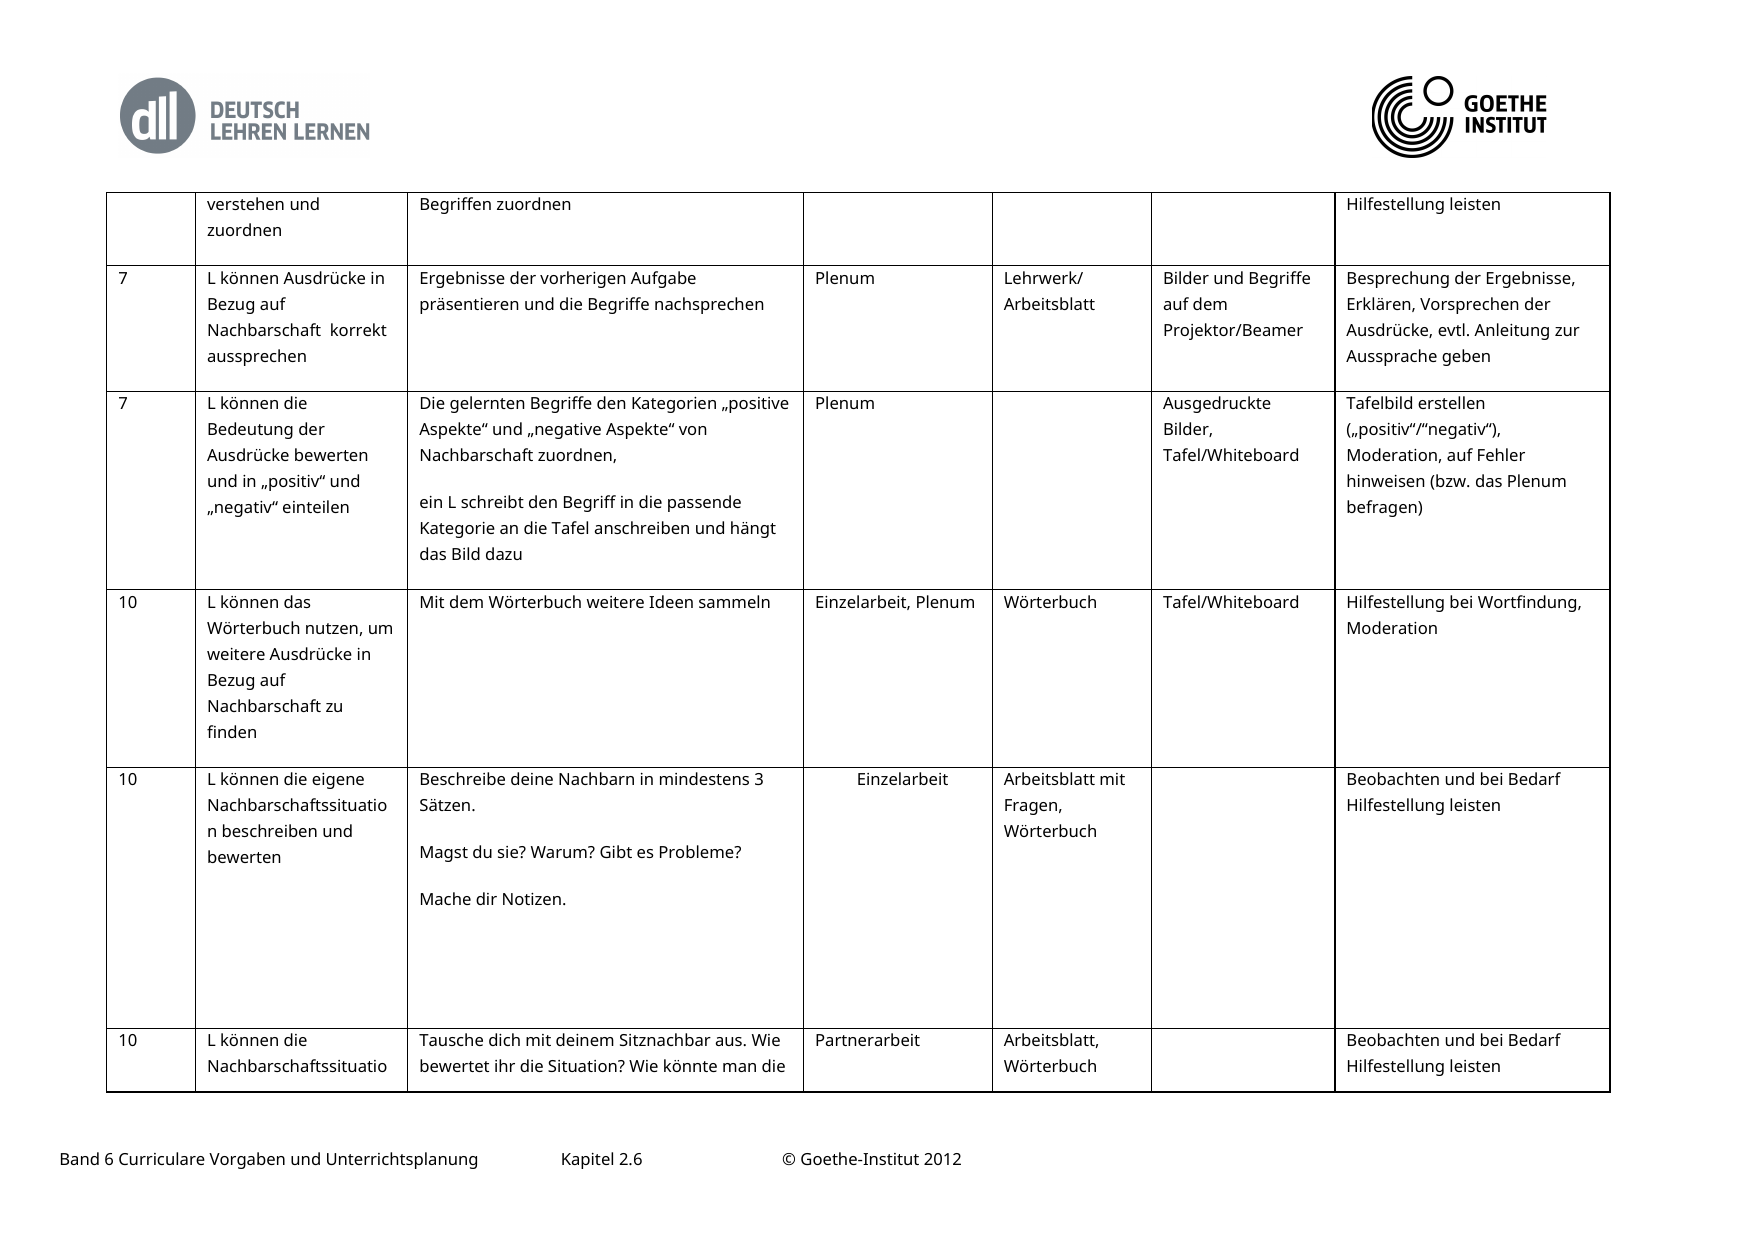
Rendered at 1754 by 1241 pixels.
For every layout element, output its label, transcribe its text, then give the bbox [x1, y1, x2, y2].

table_cell Ausgedruckte Bilder, Tafel/Whiteboard [1152, 392, 1334, 589]
table_cell Arbeitsblatt mit Fragen, Wörterbuch [993, 768, 1151, 1028]
table_cell [804, 193, 992, 265]
table_cell Tausche dich mit deinem Sitznachbar aus. Wie bewertet ihr die Situation? Wie könnte man die [408, 1029, 803, 1091]
table_cell L können Ausdrücke in Bezug auf Nachbarschaft korrekt aussprechen [196, 266, 407, 391]
table_cell Beobachten und bei Bedarf Hilfestellung leisten [1336, 768, 1609, 1028]
table_cell Lehrwerk/Arbeitsblatt [993, 266, 1151, 391]
picture [1372, 76, 1547, 158]
table_cell [1152, 193, 1334, 265]
table_cell [993, 392, 1151, 589]
table_cell 7 [107, 392, 195, 589]
table_cell Tafelbild erstellen („positiv“/“negativ“), Moderation, auf Fehler hinweisen (bzw. das Plenum befragen) [1336, 392, 1609, 589]
table_cell Einzelarbeit, Plenum [804, 590, 992, 767]
table_cell Einzelarbeit [804, 768, 992, 1028]
table_cell L können das Wörterbuch nutzen, um weitere Ausdrücke in Bezug auf Nachbarschaft zu finden [196, 590, 407, 767]
table_cell Hilfestellung bei Wortfindung, Moderation [1336, 590, 1609, 767]
table_cell 10 [107, 590, 195, 767]
table_cell 10 [107, 1029, 195, 1091]
table_cell Die gelernten Begriffe den Kategorien „positive Aspekte“ und „negative Aspekte“ von Nachbarschaft zuordnen, ein L schreibt den Begriff in die passende Kategorie an die Tafel anschreiben und hängt das Bild dazu [408, 392, 803, 589]
table_cell Mit dem Wörterbuch weitere Ideen sammeln [408, 590, 803, 767]
table_cell 10 [107, 768, 195, 1028]
table_cell Wörterbuch [993, 590, 1151, 767]
table_cell Ergebnisse der vorherigen Aufgabe präsentieren und die Begriffe nachsprechen [408, 266, 803, 391]
table_cell Arbeitsblatt, Wörterbuch [993, 1029, 1151, 1091]
table_cell Plenum [804, 392, 992, 589]
table_cell Tafel/Whiteboard [1152, 590, 1334, 767]
table_cell Hilfestellung leisten [1336, 193, 1609, 265]
table_cell verstehen und zuordnen [196, 193, 407, 265]
table_cell [107, 193, 195, 265]
table_cell [1152, 768, 1334, 1028]
table_cell Begriffen zuordnen [408, 193, 803, 265]
table_cell [993, 193, 1151, 265]
picture [118, 73, 370, 158]
table_cell Partnerarbeit [804, 1029, 992, 1091]
table_cell Besprechung der Ergebnisse, Erklären, Vorsprechen der Ausdrücke, evtl. Anleitung zur Aussprache geben [1336, 266, 1609, 391]
table_cell Plenum [804, 266, 992, 391]
table_cell L können die eigene Nachbarschaftssituation beschreiben und bewerten [196, 768, 407, 1028]
table_cell L können die Bedeutung der Ausdrücke bewerten und in „positiv“ und „negativ“ einteilen [196, 392, 407, 589]
table_cell Bilder und Begriffe auf dem Projektor/Beamer [1152, 266, 1334, 391]
table_cell Beschreibe deine Nachbarn in mindestens 3 Sätzen. Magst du sie? Warum? Gibt es Probleme? Mache dir Notizen. [408, 768, 803, 1028]
table_cell Beobachten und bei Bedarf Hilfestellung leisten [1336, 1029, 1609, 1091]
table_cell L können die Nachbarschaftssituatio [196, 1029, 407, 1091]
table_cell [1152, 1029, 1334, 1091]
table_cell 7 [107, 266, 195, 391]
